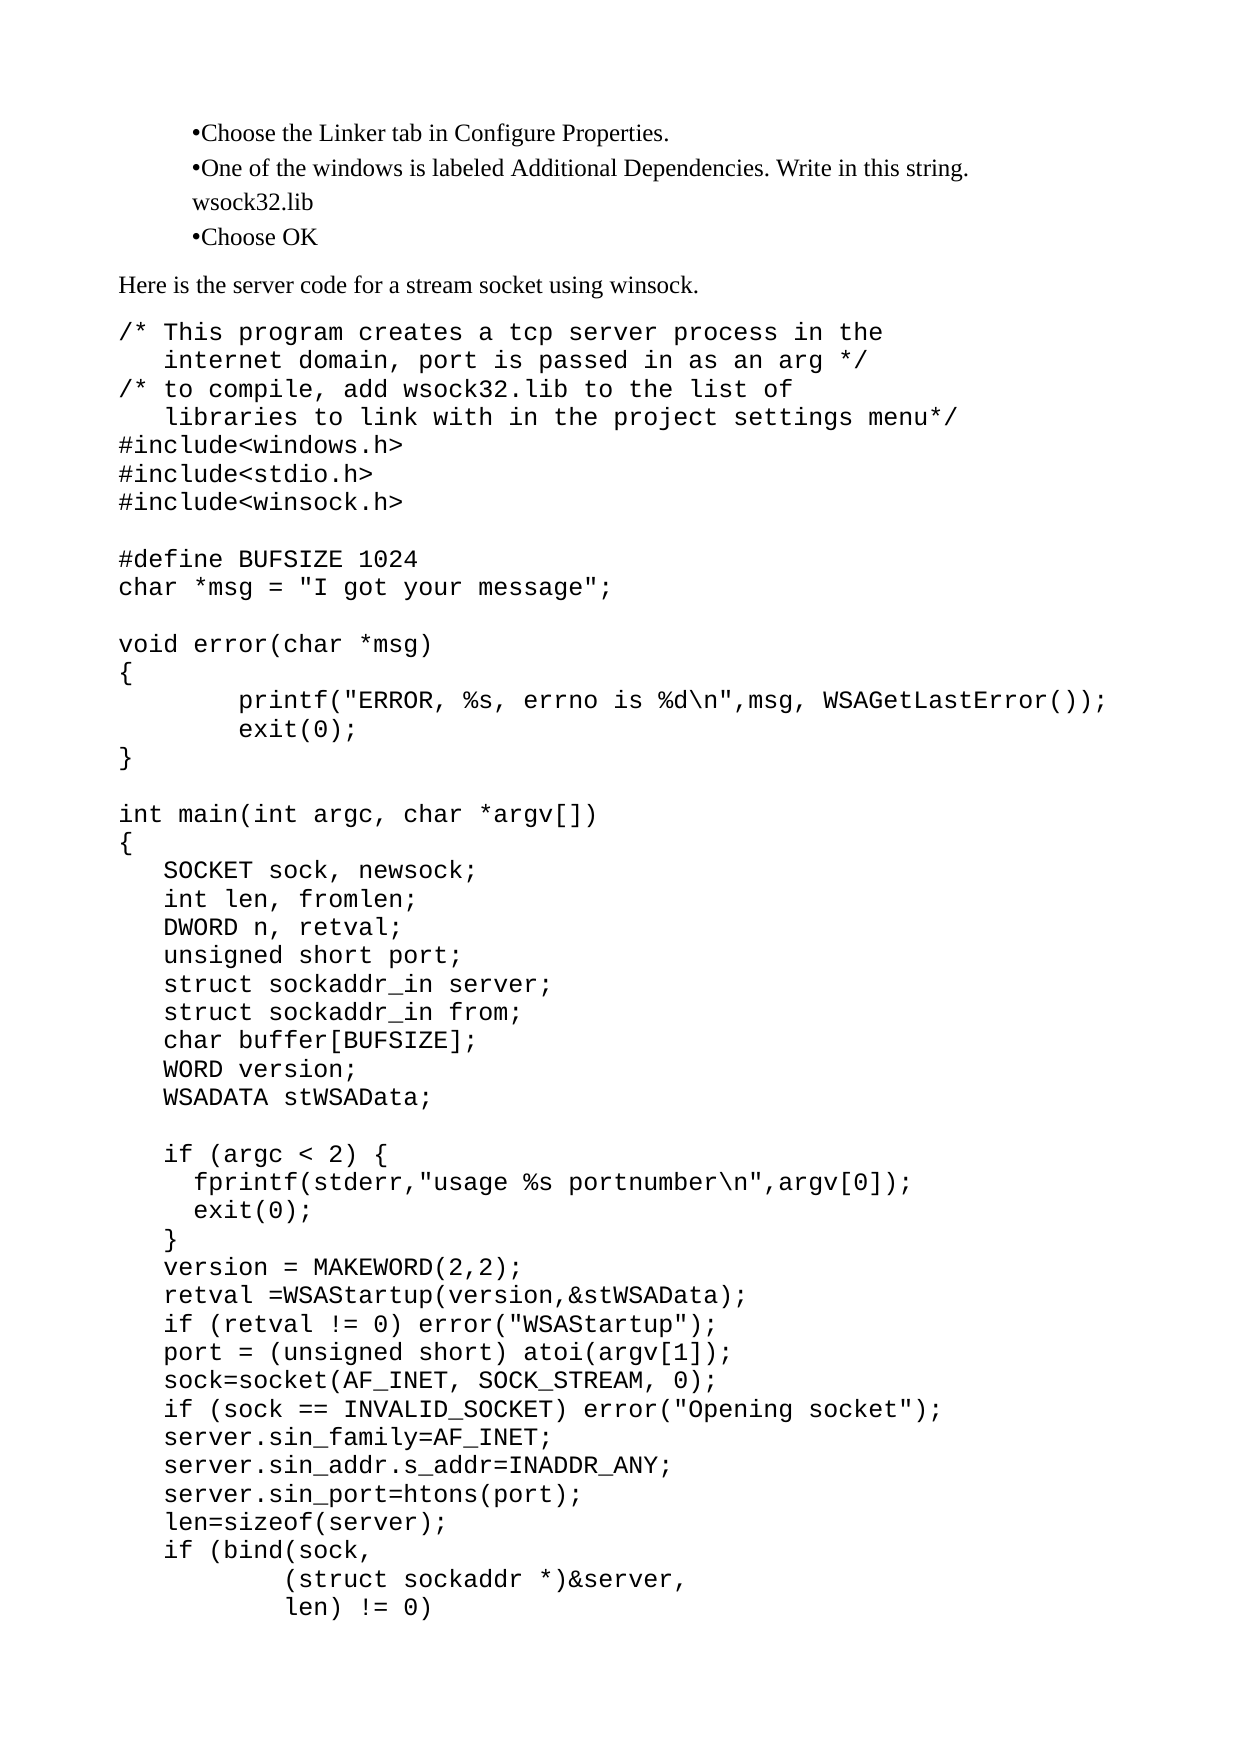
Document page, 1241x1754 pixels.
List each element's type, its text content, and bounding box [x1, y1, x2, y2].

text if (sock == INVALID_SOCKET) error("Opening socket"); [118, 1396, 1122, 1425]
text len=sizeof(server); [118, 1510, 1122, 1538]
text /* This program creates a tcp server process in the [118, 320, 1122, 348]
text struct sockaddr_in server; [118, 971, 1122, 1000]
text server.sin_port=htons(port); [118, 1481, 1122, 1510]
text char *msg = "I got your message"; [118, 575, 1122, 603]
text int main(int argc, char *argv[]) [118, 801, 1122, 830]
list Choose OK [118, 222, 1122, 250]
text libraries to link with in the project settings menu*/ [118, 405, 1122, 433]
text server.sin_family=AF_INET; [118, 1425, 1122, 1453]
text #include<windows.h> [118, 433, 1122, 461]
text #include<winsock.h> [118, 490, 1122, 518]
text server.sin_addr.s_addr=INADDR_ANY; [118, 1453, 1122, 1481]
text version = MAKEWORD(2,2); [118, 1255, 1122, 1283]
text DWORD n, retval; [118, 915, 1122, 943]
text { [118, 830, 1122, 858]
text if (argc < 2) { [118, 1141, 1122, 1170]
text void error(char *msg) [118, 631, 1122, 660]
text Here is the server code for a stream socket using winsock. [118, 271, 1122, 299]
text exit(0); [118, 1198, 1122, 1226]
text } [118, 1226, 1122, 1255]
text unsigned short port; [118, 943, 1122, 971]
text WORD version; [118, 1056, 1122, 1085]
text len) != 0) [118, 1595, 1122, 1623]
list One of the windows is labeled Additional Dependencies. Write in this string. wsock32.lib [118, 153, 1122, 216]
text printf("ERROR, %s, errno is %d\n",msg, WSAGetLastError()); [118, 688, 1122, 716]
text sock=socket(AF_INET, SOCK_STREAM, 0); [118, 1368, 1122, 1396]
text port = (unsigned short) atoi(argv[1]); [118, 1340, 1122, 1368]
text if (retval != 0) error("WSAStartup"); [118, 1311, 1122, 1340]
text WSADATA stWSAData; [118, 1085, 1122, 1113]
text { [118, 660, 1122, 688]
text /* to compile, add wsock32.lib to the list of [118, 376, 1122, 405]
text SOCKET sock, newsock; [118, 858, 1122, 886]
text char buffer[BUFSIZE]; [118, 1028, 1122, 1056]
text retval =WSAStartup(version,&stWSAData); [118, 1283, 1122, 1311]
text (struct sockaddr *)&server, [118, 1566, 1122, 1595]
text #define BUFSIZE 1024 [118, 546, 1122, 575]
text int len, fromlen; [118, 886, 1122, 915]
list Choose the Linker tab in Configure Properties. [118, 118, 1122, 147]
text if (bind(sock, [118, 1538, 1122, 1566]
text #include<stdio.h> [118, 461, 1122, 490]
text exit(0); [118, 716, 1122, 745]
text internet domain, port is passed in as an arg */ [118, 348, 1122, 376]
text fprintf(stderr,"usage %s portnumber\n",argv[0]); [118, 1170, 1122, 1198]
text struct sockaddr_in from; [118, 1000, 1122, 1028]
text } [118, 745, 1122, 773]
